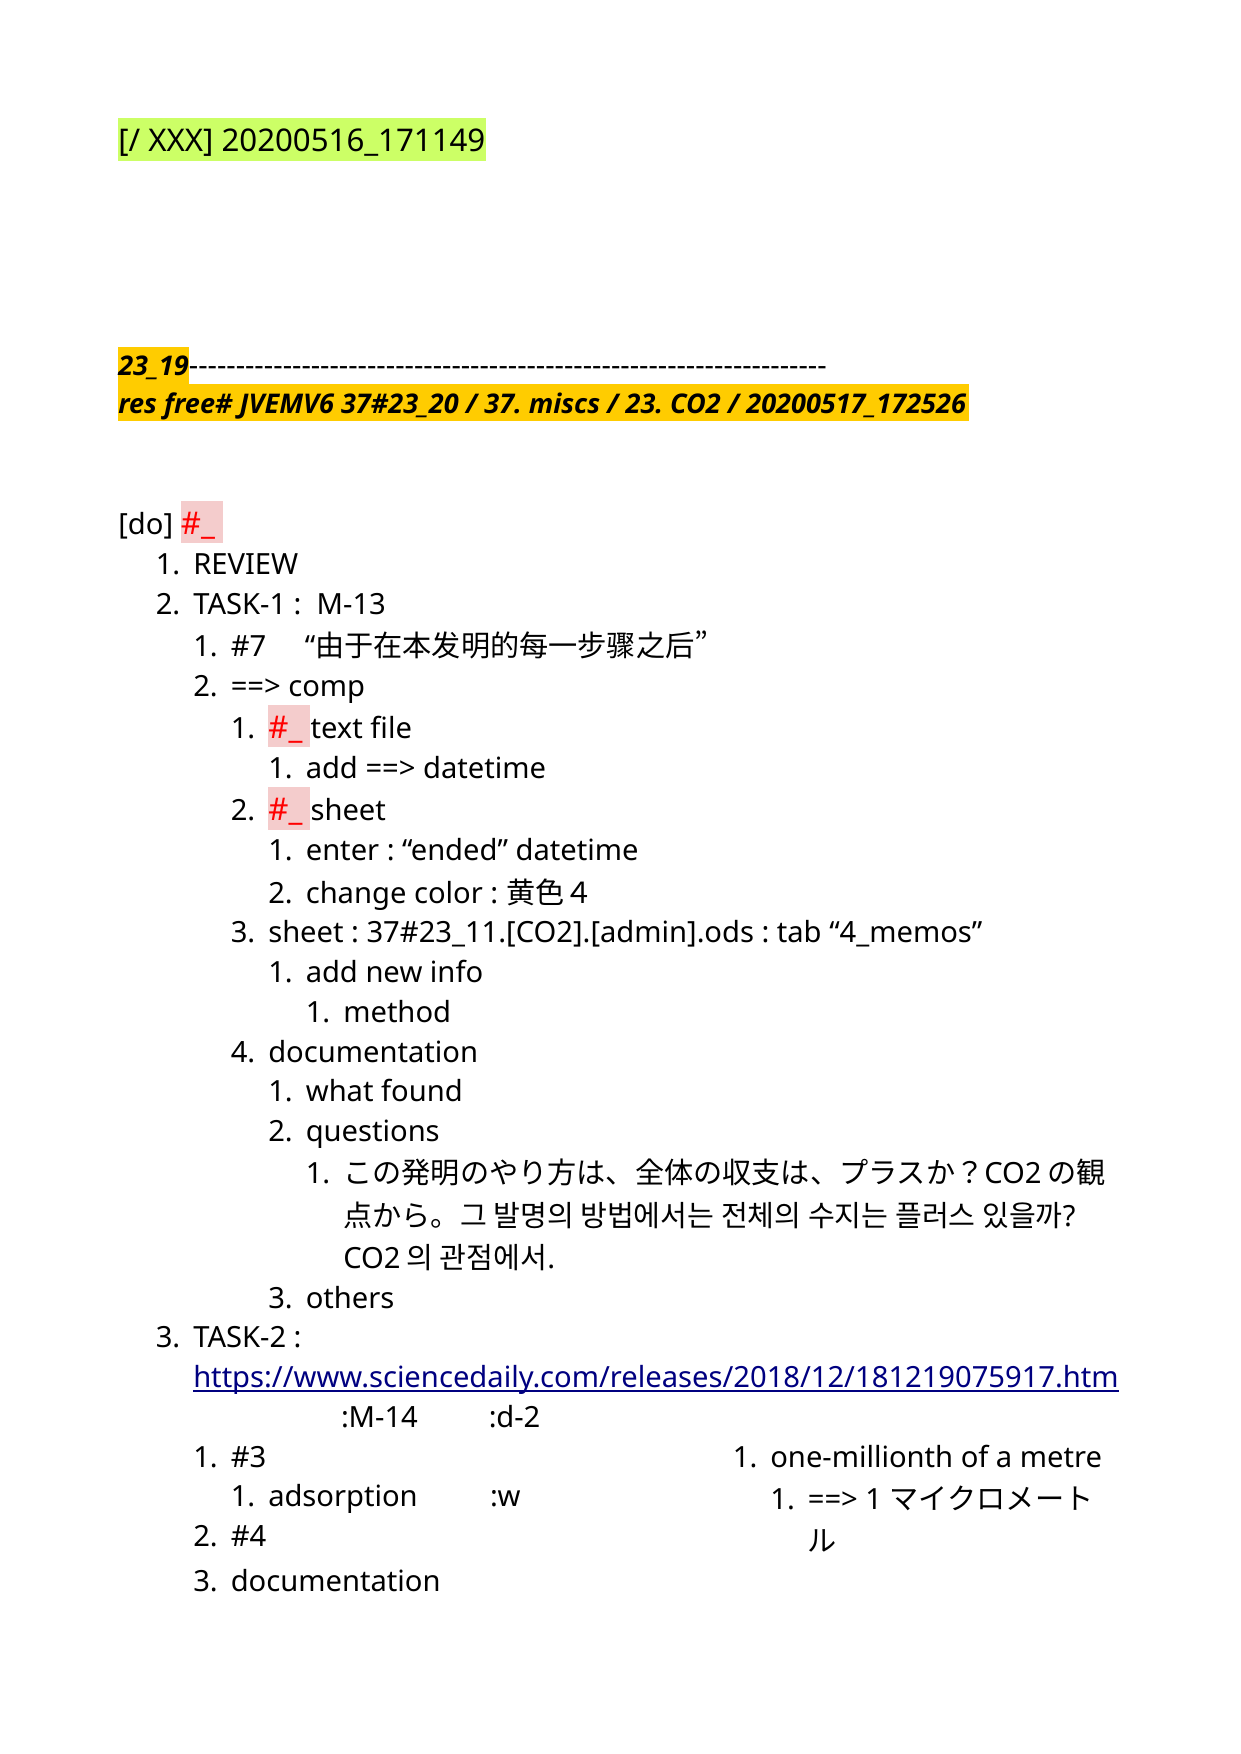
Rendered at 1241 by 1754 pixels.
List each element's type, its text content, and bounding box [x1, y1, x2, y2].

text res free# JVEMV6 37#23_20 / 37. miscs / 23. CO2 / 20200517_172526 [118, 384, 1122, 421]
list add new info [268, 951, 1122, 991]
text [do] #_ [118, 501, 1122, 543]
list what found [268, 1071, 1122, 1110]
list #_ sheet [231, 787, 1122, 830]
list change color : 黄色４ [268, 869, 1122, 912]
list REVIEW [156, 543, 1122, 583]
list documentation [231, 1031, 1122, 1071]
list #4 [193, 1515, 620, 1555]
list add ==> datetime [268, 747, 1122, 787]
list TASK-1 : M-13 [156, 583, 1122, 623]
text [/ XXX] 20200516_171149 [118, 118, 1122, 161]
list others [268, 1277, 1122, 1317]
list ==> 1 マイクロメートル [770, 1476, 1122, 1560]
list sheet : 37#23_11.[CO2].[admin].ods : tab “4_memos” [231, 912, 1122, 951]
list #3 [193, 1436, 620, 1476]
list one-millionth of a metre [733, 1436, 1122, 1476]
list ==> comp [193, 665, 1122, 705]
text 23_19-------------------------------------------------------------------- [118, 345, 1122, 384]
list adsorption :w [231, 1476, 620, 1515]
list #7 “由于在本发明的每一步骤之后” [193, 623, 1122, 665]
list method [306, 991, 1122, 1031]
list enter : “ended” datetime [268, 830, 1122, 869]
list TASK-2 : https://www.sciencedaily.com/releases/2018/12/181219075917.htm :M-14 :d-2 [156, 1317, 1122, 1436]
list questions [268, 1110, 1122, 1150]
list この発明のやり方は、全体の収支は、プラスか？CO2の観点から。그 발명의 방법에서는 전체의 수지는 플러스 있을까? CO2의 관점에서. [306, 1150, 1122, 1277]
list documentation [193, 1560, 1122, 1600]
list #_ text file [231, 705, 1122, 747]
